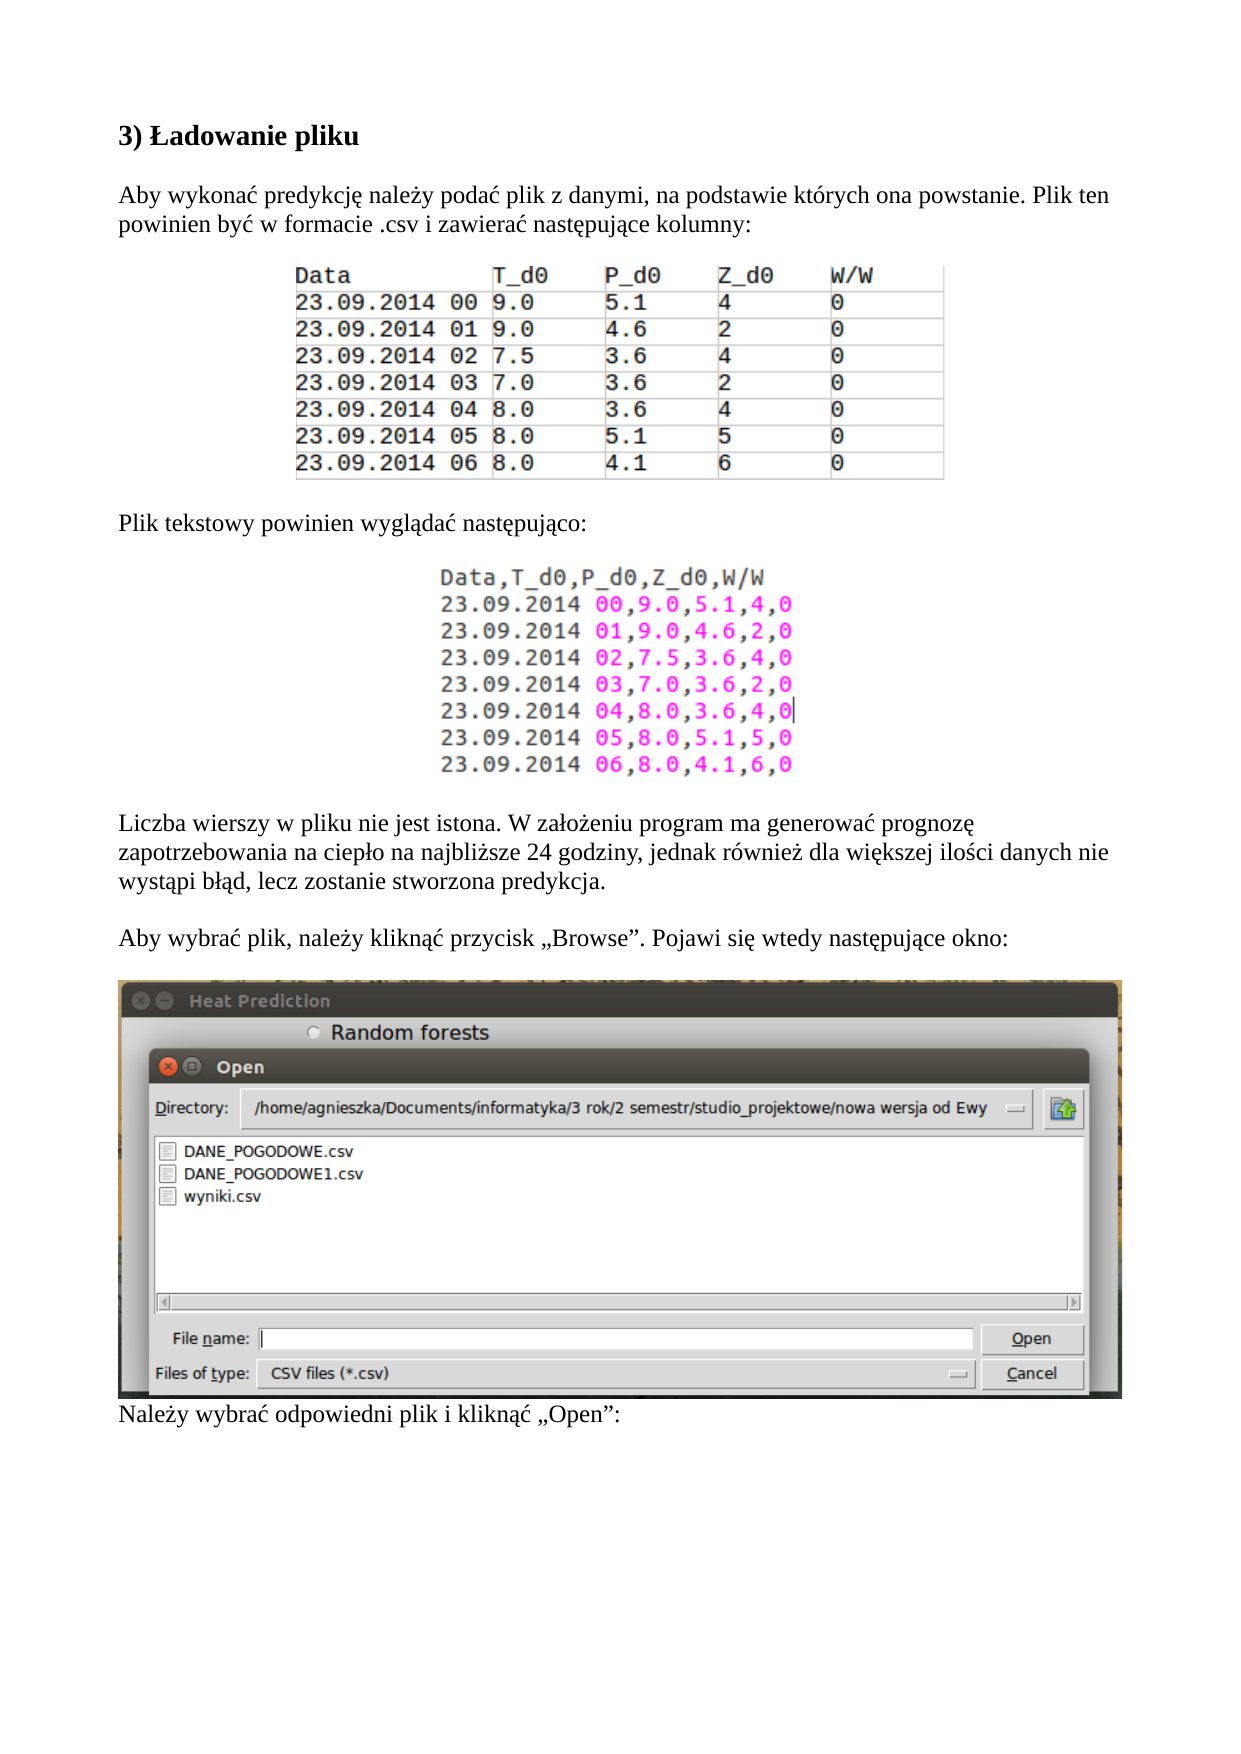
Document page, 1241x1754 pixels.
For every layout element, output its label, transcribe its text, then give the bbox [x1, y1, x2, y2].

text Plik tekstowy powinien wyglądać następująco: [118, 508, 1122, 537]
text Należy wybrać odpowiedni plik i kliknąć „Open”: [118, 1399, 1122, 1427]
text Liczba wierszy w pliku nie jest istona. W założeniu program ma generować prognozę zapotrzebowania na ciepło na najbliższe 24 godziny, jednak również dla większej ilości danych nie wystąpi błąd, lecz zostanie stworzona predykcja. [118, 808, 1122, 894]
picture [439, 565, 801, 780]
text 3) Ładowanie pliku [118, 118, 1122, 152]
picture [118, 980, 1123, 1399]
picture [296, 266, 945, 480]
text Aby wybrać plik, należy kliknąć przycisk „Browse”. Pojawi się wtedy następujące okno: [118, 923, 1122, 952]
text Aby wykonać predykcję należy podać plik z danymi, na podstawie których ona powstanie. Plik ten powinien być w formacie .csv i zawierać następujące kolumny: [118, 180, 1122, 238]
